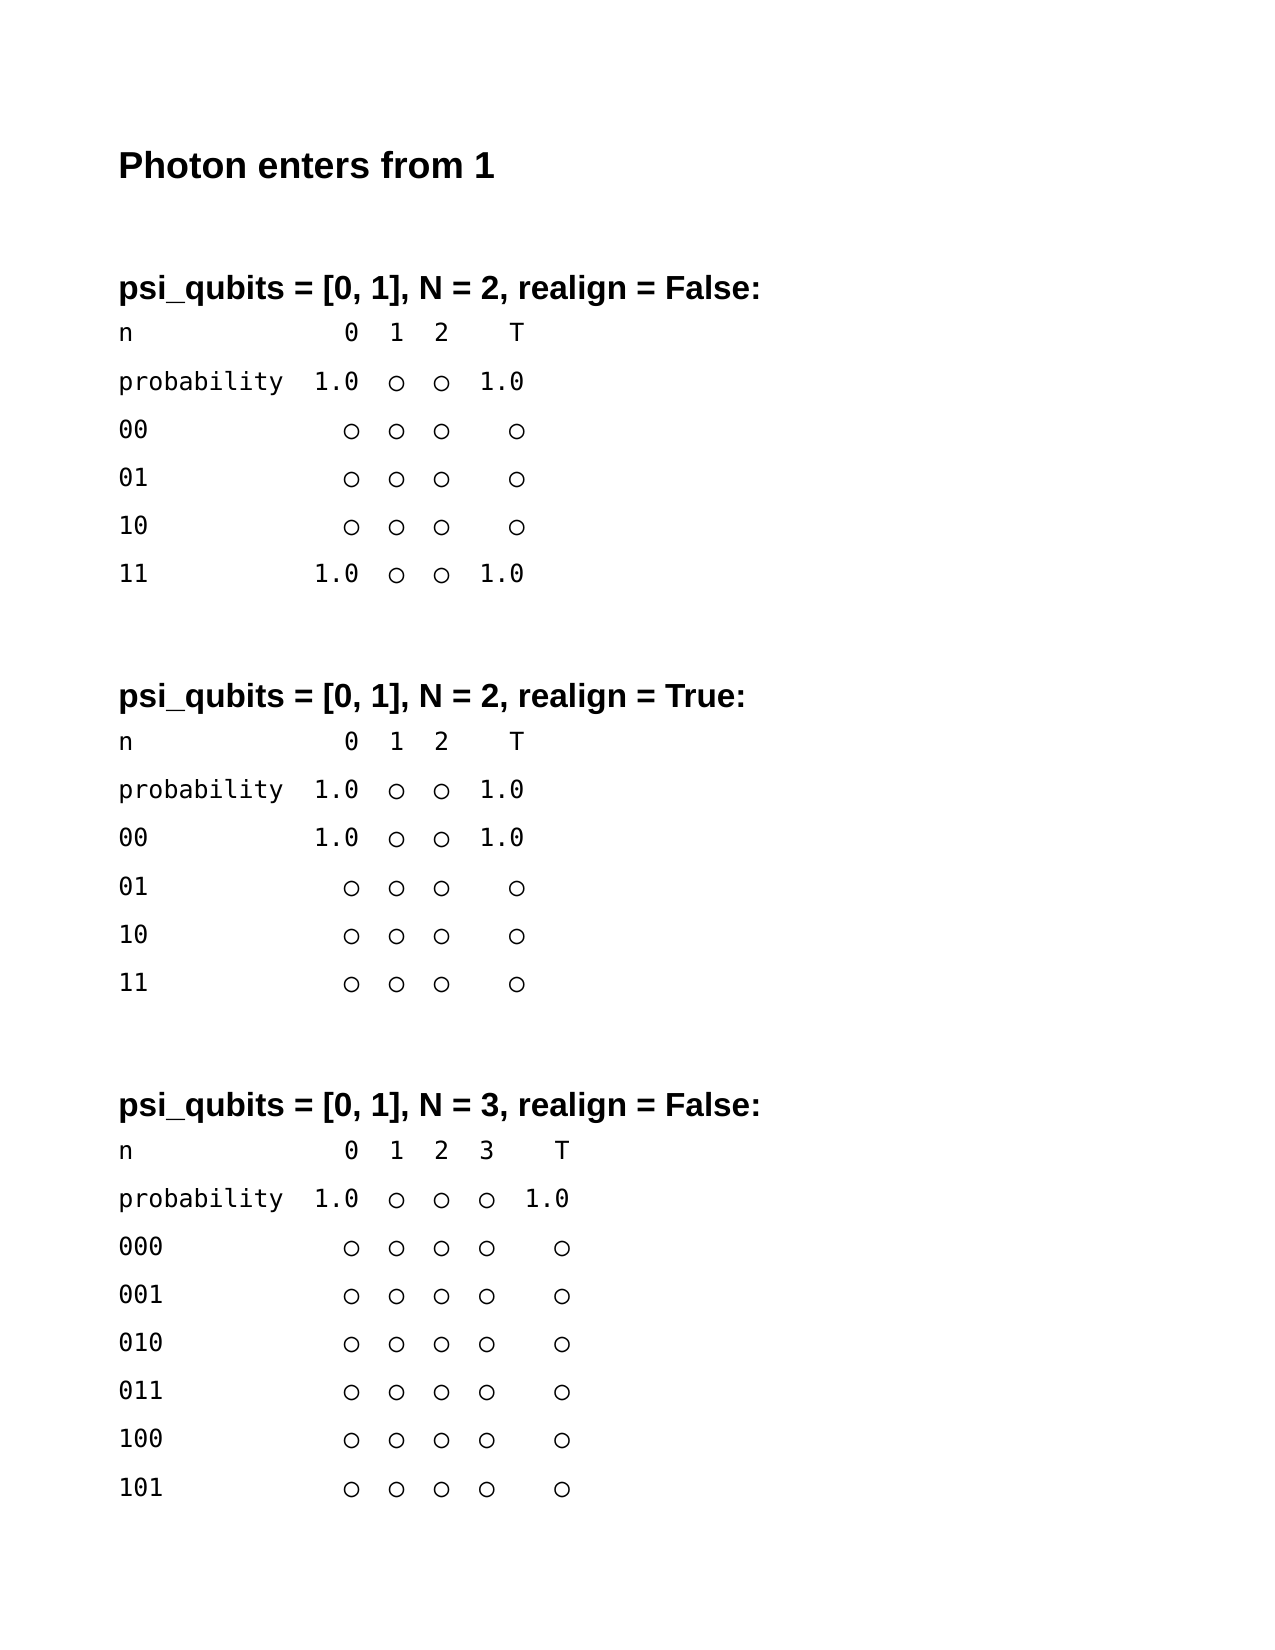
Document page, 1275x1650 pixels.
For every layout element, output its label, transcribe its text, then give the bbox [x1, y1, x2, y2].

text n 0 1 2 T [118, 319, 1157, 348]
text probability 1.0 ◯ ◯ 1.0 [118, 367, 1157, 396]
text 00 ◯ ◯ ◯ ◯ [118, 415, 1157, 444]
text 101 ◯ ◯ ◯ ◯ ◯ [118, 1473, 1157, 1502]
text 11 1.0 ◯ ◯ 1.0 [118, 559, 1157, 588]
text n 0 1 2 3 T [118, 1136, 1157, 1165]
subtitle psi_qubits = [0, 1], N = 3, realign = False: [118, 1085, 1157, 1123]
text 000 ◯ ◯ ◯ ◯ ◯ [118, 1232, 1157, 1261]
text 010 ◯ ◯ ◯ ◯ ◯ [118, 1328, 1157, 1358]
text 01 ◯ ◯ ◯ ◯ [118, 463, 1157, 492]
text 001 ◯ ◯ ◯ ◯ ◯ [118, 1280, 1157, 1309]
text n 0 1 2 T [118, 727, 1157, 756]
subtitle Photon enters from 1 [118, 143, 1157, 186]
text 10 ◯ ◯ ◯ ◯ [118, 511, 1157, 540]
text 100 ◯ ◯ ◯ ◯ ◯ [118, 1425, 1157, 1454]
text probability 1.0 ◯ ◯ ◯ 1.0 [118, 1184, 1157, 1213]
text 00 1.0 ◯ ◯ 1.0 [118, 823, 1157, 853]
text 011 ◯ ◯ ◯ ◯ ◯ [118, 1377, 1157, 1406]
subtitle psi_qubits = [0, 1], N = 2, realign = False: [118, 268, 1157, 306]
text 10 ◯ ◯ ◯ ◯ [118, 920, 1157, 949]
text 11 ◯ ◯ ◯ ◯ [118, 968, 1157, 997]
text 01 ◯ ◯ ◯ ◯ [118, 872, 1157, 901]
text probability 1.0 ◯ ◯ 1.0 [118, 775, 1157, 804]
subtitle psi_qubits = [0, 1], N = 2, realign = True: [118, 676, 1157, 715]
